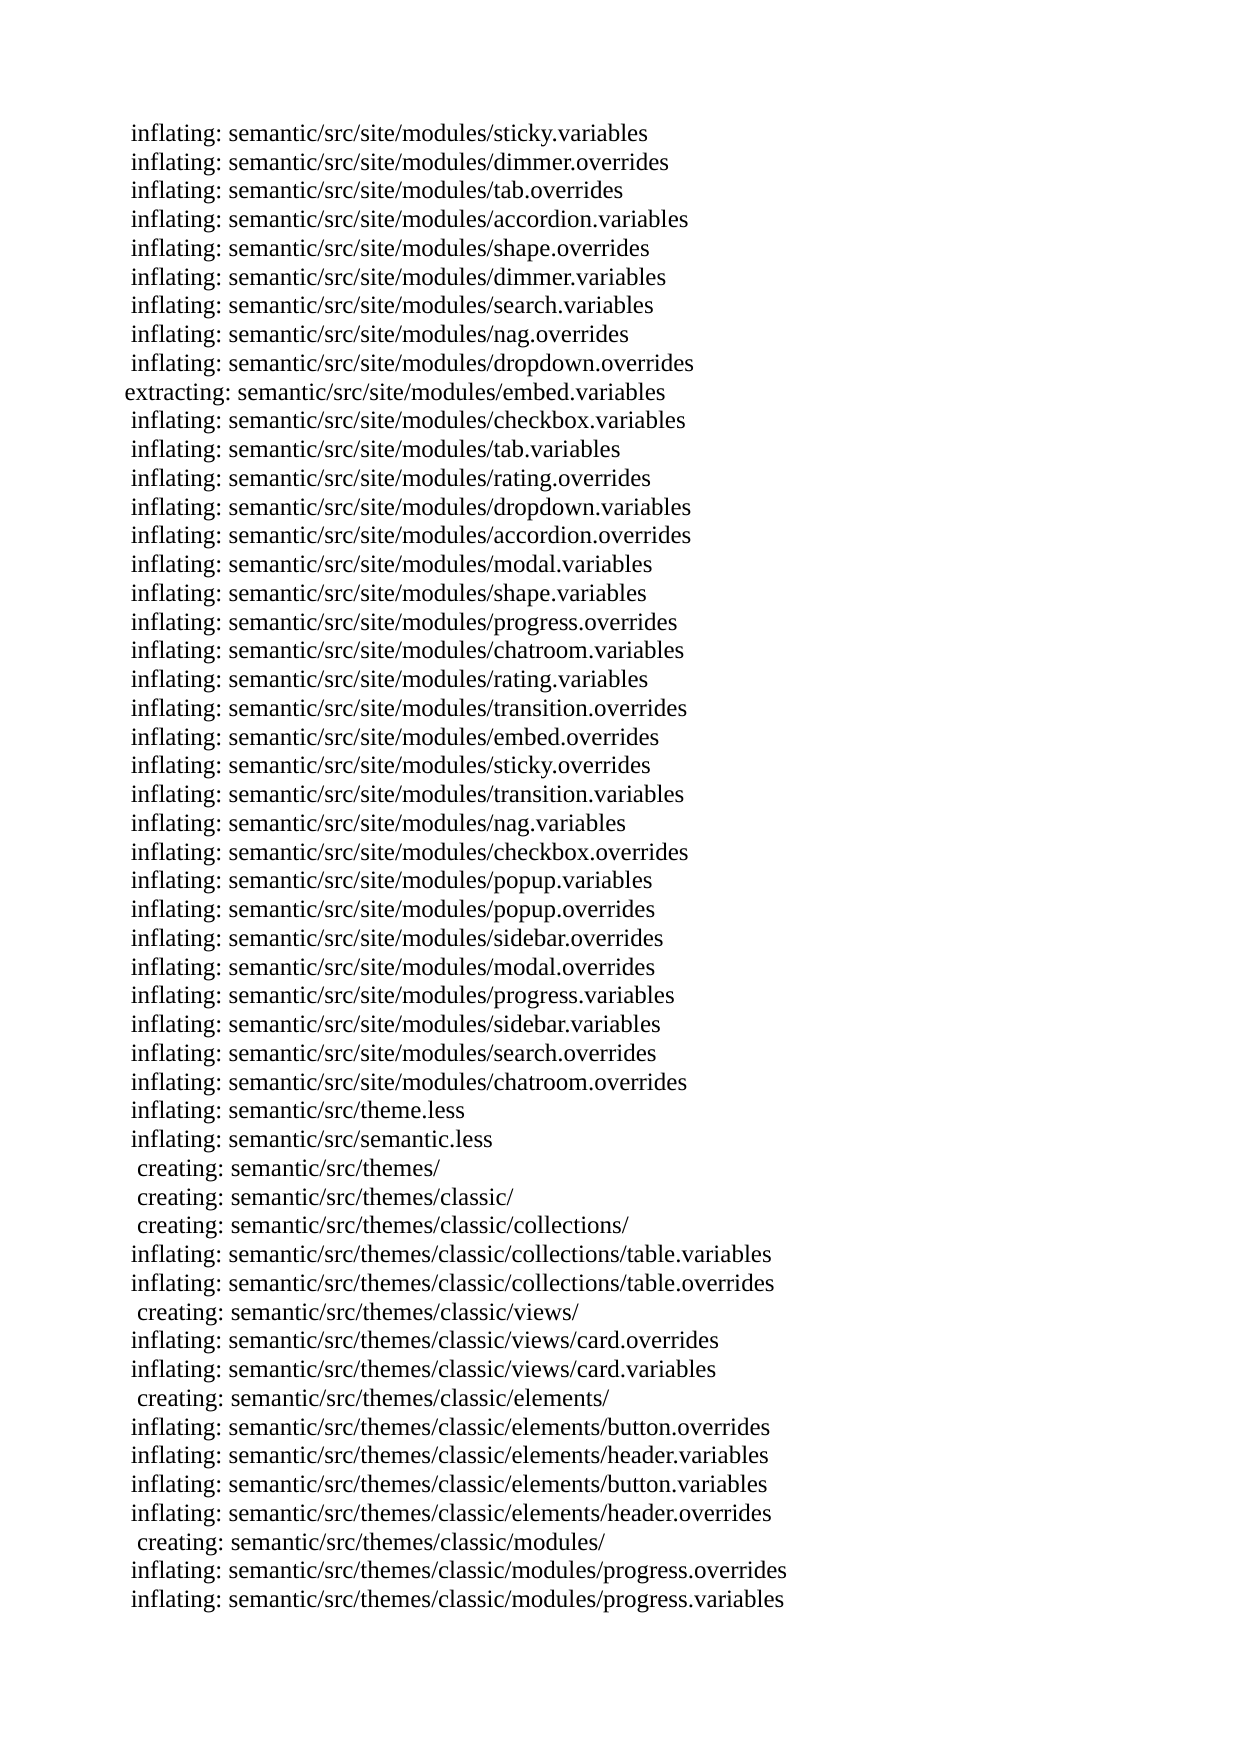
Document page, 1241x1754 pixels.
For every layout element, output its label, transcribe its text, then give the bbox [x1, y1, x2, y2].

text inflating: semantic/src/site/modules/chatroom.variables [118, 636, 1122, 664]
text inflating: semantic/src/site/modules/dimmer.variables [118, 262, 1122, 291]
text inflating: semantic/src/site/modules/nag.variables [118, 808, 1122, 837]
text inflating: semantic/src/theme.less [118, 1096, 1122, 1124]
text creating: semantic/src/themes/ [118, 1153, 1122, 1182]
text inflating: semantic/src/site/modules/sticky.variables [118, 118, 1122, 147]
text inflating: semantic/src/themes/classic/collections/table.overrides [118, 1268, 1122, 1297]
text inflating: semantic/src/site/modules/chatroom.overrides [118, 1067, 1122, 1096]
text inflating: semantic/src/site/modules/accordion.overrides [118, 521, 1122, 549]
text inflating: semantic/src/site/modules/nag.overrides [118, 319, 1122, 348]
text inflating: semantic/src/site/modules/search.overrides [118, 1038, 1122, 1067]
text inflating: semantic/src/site/modules/progress.overrides [118, 607, 1122, 636]
text inflating: semantic/src/themes/classic/collections/table.variables [118, 1239, 1122, 1268]
text inflating: semantic/src/site/modules/rating.overrides [118, 463, 1122, 492]
text inflating: semantic/src/site/modules/checkbox.overrides [118, 837, 1122, 866]
text inflating: semantic/src/themes/classic/modules/progress.overrides [118, 1556, 1122, 1584]
text inflating: semantic/src/site/modules/rating.variables [118, 664, 1122, 693]
text inflating: semantic/src/site/modules/dropdown.overrides [118, 348, 1122, 377]
text inflating: semantic/src/site/modules/progress.variables [118, 981, 1122, 1009]
text inflating: semantic/src/site/modules/popup.variables [118, 866, 1122, 894]
text inflating: semantic/src/site/modules/modal.variables [118, 549, 1122, 578]
text inflating: semantic/src/site/modules/dimmer.overrides [118, 147, 1122, 176]
text inflating: semantic/src/site/modules/sidebar.variables [118, 1009, 1122, 1038]
text inflating: semantic/src/site/modules/sticky.overrides [118, 751, 1122, 779]
text inflating: semantic/src/site/modules/search.variables [118, 291, 1122, 319]
text inflating: semantic/src/site/modules/shape.variables [118, 578, 1122, 607]
text inflating: semantic/src/site/modules/shape.overrides [118, 233, 1122, 262]
text creating: semantic/src/themes/classic/modules/ [118, 1527, 1122, 1556]
text inflating: semantic/src/themes/classic/views/card.variables [118, 1354, 1122, 1383]
text creating: semantic/src/themes/classic/ [118, 1182, 1122, 1211]
text inflating: semantic/src/site/modules/transition.variables [118, 779, 1122, 808]
text inflating: semantic/src/site/modules/tab.variables [118, 434, 1122, 463]
text creating: semantic/src/themes/classic/elements/ [118, 1383, 1122, 1412]
text creating: semantic/src/themes/classic/collections/ [118, 1211, 1122, 1239]
text creating: semantic/src/themes/classic/views/ [118, 1297, 1122, 1326]
text inflating: semantic/src/semantic.less [118, 1124, 1122, 1153]
text inflating: semantic/src/site/modules/embed.overrides [118, 722, 1122, 751]
text inflating: semantic/src/themes/classic/elements/button.variables [118, 1469, 1122, 1498]
text inflating: semantic/src/site/modules/sidebar.overrides [118, 923, 1122, 952]
text inflating: semantic/src/site/modules/modal.overrides [118, 952, 1122, 981]
text inflating: semantic/src/site/modules/transition.overrides [118, 693, 1122, 722]
text inflating: semantic/src/site/modules/popup.overrides [118, 894, 1122, 923]
text inflating: semantic/src/site/modules/accordion.variables [118, 204, 1122, 233]
text inflating: semantic/src/themes/classic/elements/button.overrides [118, 1412, 1122, 1441]
text extracting: semantic/src/site/modules/embed.variables [118, 377, 1122, 406]
text inflating: semantic/src/themes/classic/elements/header.overrides [118, 1498, 1122, 1527]
text inflating: semantic/src/site/modules/checkbox.variables [118, 406, 1122, 434]
text inflating: semantic/src/site/modules/tab.overrides [118, 176, 1122, 204]
text inflating: semantic/src/site/modules/dropdown.variables [118, 492, 1122, 521]
text inflating: semantic/src/themes/classic/modules/progress.variables [118, 1584, 1122, 1613]
text inflating: semantic/src/themes/classic/elements/header.variables [118, 1441, 1122, 1469]
text inflating: semantic/src/themes/classic/views/card.overrides [118, 1326, 1122, 1354]
